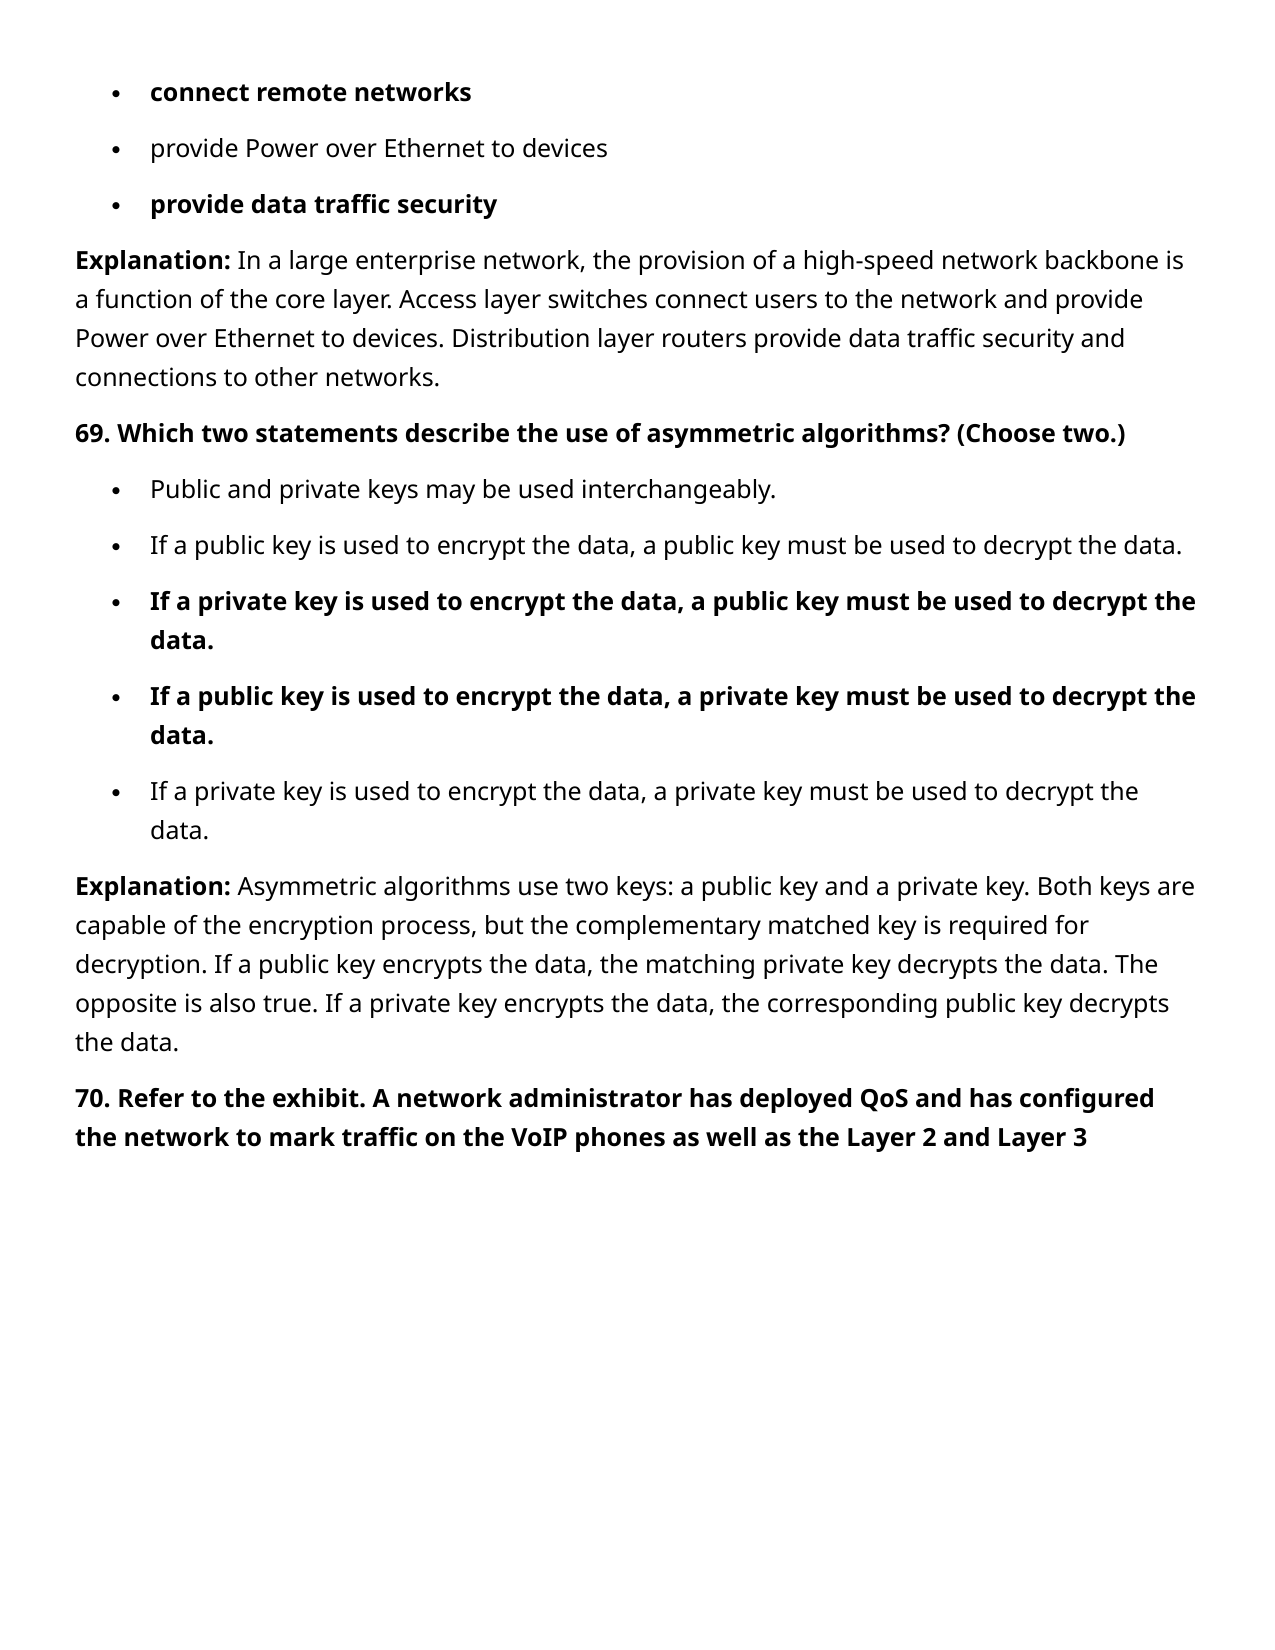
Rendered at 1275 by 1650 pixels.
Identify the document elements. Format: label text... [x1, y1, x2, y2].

list provide Power over Ethernet to devices [112, 131, 1200, 165]
list If a public key is used to encrypt the data, a public key must be used to decrypt the data. [112, 527, 1200, 562]
text 70. Refer to the exhibit. A network administrator has deployed QoS and has configured the network to mark traffic on the VoIP phones as well as the Layer 2 and Layer 3 [75, 1081, 1200, 1154]
list If a private key is used to encrypt the data, a private key must be used to decrypt the data. [112, 773, 1200, 847]
list If a private key is used to encrypt the data, a public key must be used to decrypt the data. [112, 583, 1200, 657]
list provide data traffic security [112, 187, 1200, 221]
list If a public key is used to encrypt the data, a private key must be used to decrypt the data. [112, 678, 1200, 752]
text Explanation: In a large enterprise network, the provision of a high-speed network backbone is a function of the core layer. Access layer switches connect users to the network and provide Power over Ethernet to devices. Distribution layer routers provide data traffic security and connections to other networks. [75, 242, 1200, 394]
list connect remote networks [112, 75, 1200, 109]
text Explanation: Asymmetric algorithms use two keys: a public key and a private key. Both keys are capable of the encryption process, but the complementary matched key is required for decryption. If a public key encrypts the data, the matching private key decrypts the data. The opposite is also true. If a private key encrypts the data, the corresponding public key decrypts the data. [75, 868, 1200, 1059]
list Public and private keys may be used interchangeably. [112, 472, 1200, 506]
text 69. Which two statements describe the use of asymmetric algorithms? (Choose two.) [75, 416, 1200, 450]
